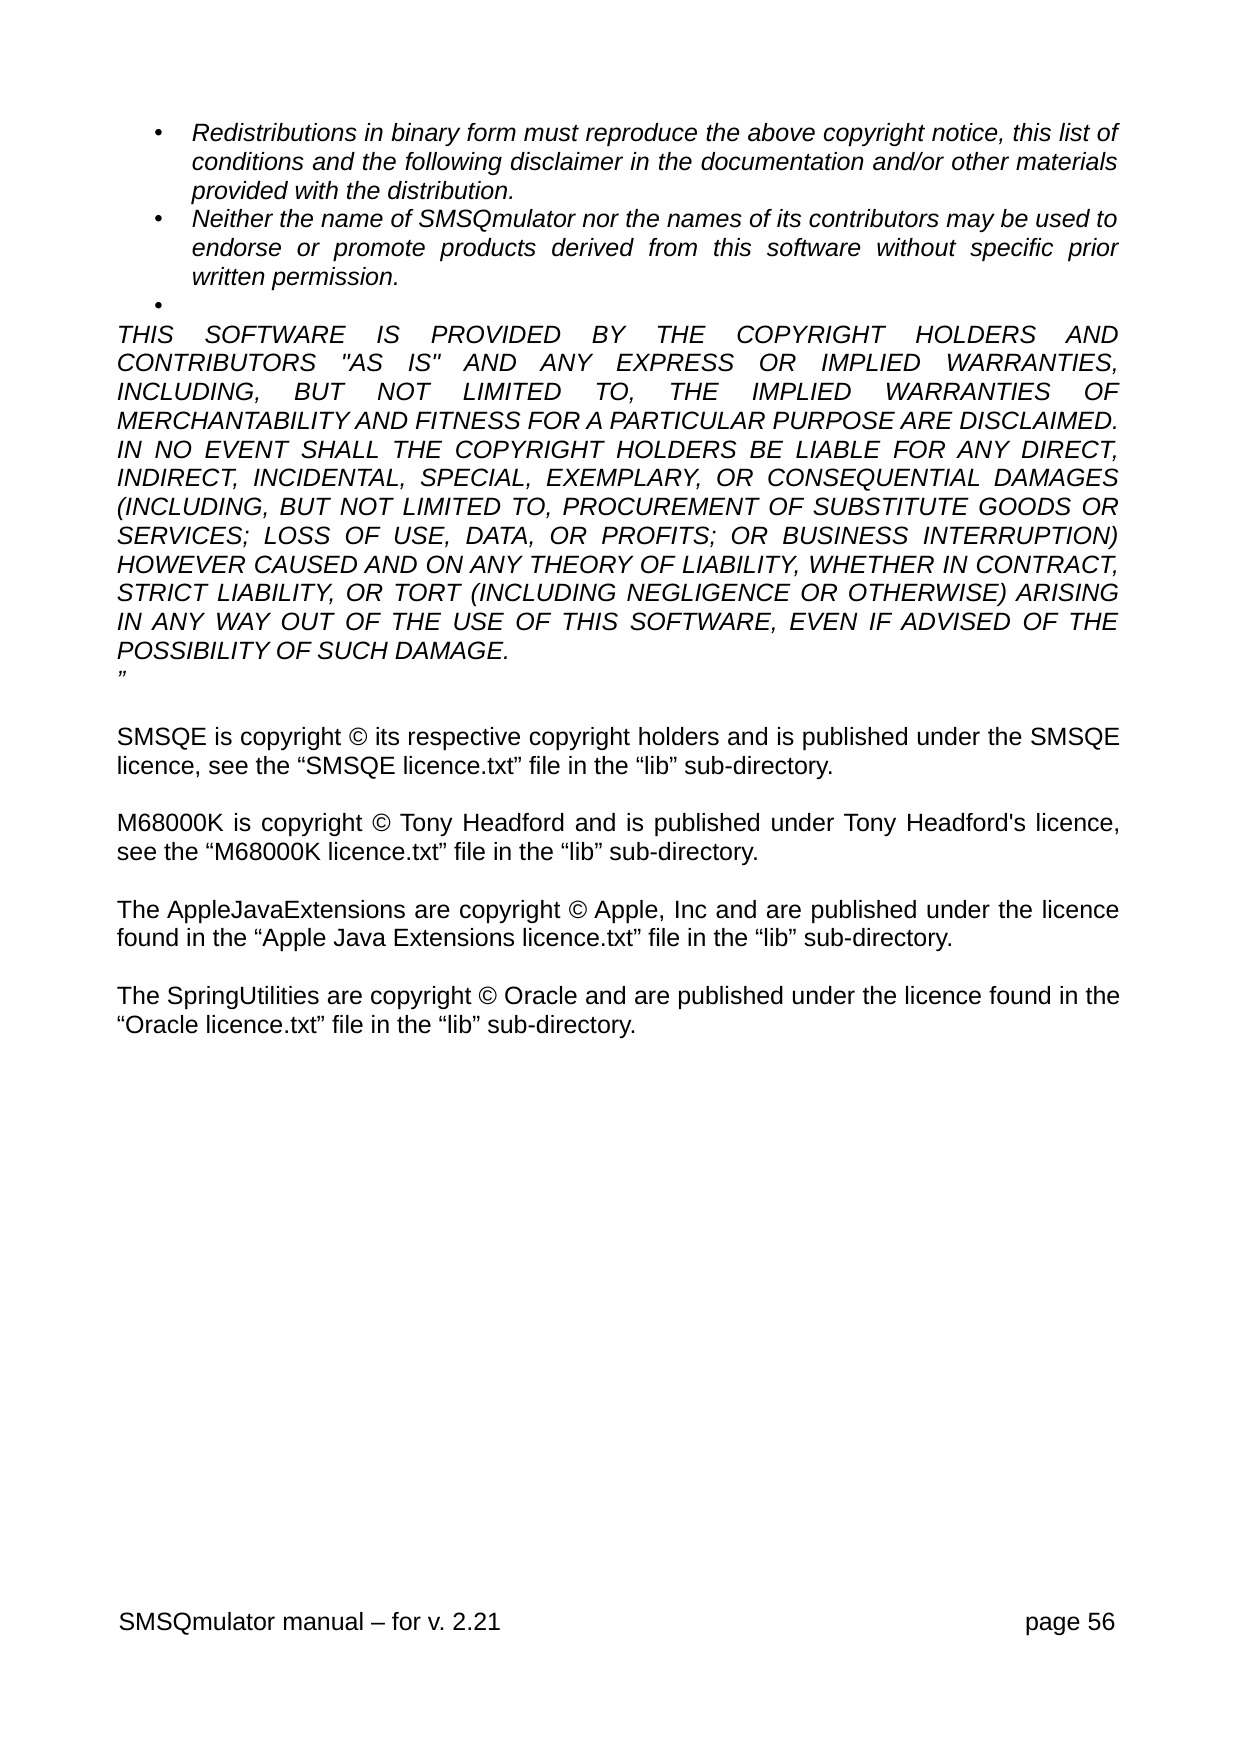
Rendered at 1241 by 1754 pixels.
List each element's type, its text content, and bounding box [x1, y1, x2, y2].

text THIS SOFTWARE IS PROVIDED BY THE COPYRIGHT HOLDERS AND CONTRIBUTORS "AS IS" AND ANY EXPRESS OR IMPLIED WARRANTIES, INCLUDING, BUT NOT LIMITED TO, THE IMPLIED WARRANTIES OF MERCHANTABILITY AND FITNESS FOR A PARTICULAR PURPOSE ARE DISCLAIMED. IN NO EVENT SHALL THE COPYRIGHT HOLDERS BE LIABLE FOR ANY DIRECT, INDIRECT, INCIDENTAL, SPECIAL, EXEMPLARY, OR CONSEQUENTIAL DAMAGES (INCLUDING, BUT NOT LIMITED TO, PROCUREMENT OF SUBSTITUTE GOODS OR SERVICES; LOSS OF USE, DATA, OR PROFITS; OR BUSINESS INTERRUPTION) HOWEVER CAUSED AND ON ANY THEORY OF LIABILITY, WHETHER IN CONTRACT, STRICT LIABILITY, OR TORT (INCLUDING NEGLIGENCE OR OTHERWISE) ARISING IN ANY WAY OUT OF THE USE OF THIS SOFTWARE, EVEN IF ADVISED OF THE POSSIBILITY OF SUCH DAMAGE. [117, 320, 1122, 665]
text The SpringUtilities are copyright © Oracle and are published under the licence found in the “Oracle licence.txt” file in the “lib” sub-directory. [117, 981, 1122, 1038]
list Redistributions in binary form must reproduce the above copyright notice, this list of conditions and the following disclaimer in the documentation and/or other materials provided with the distribution. [154, 118, 1122, 204]
text M68000K is copyright © Tony Headford and is published under Tony Headford's licence, see the “M68000K licence.txt” file in the “lib” sub-directory. [117, 808, 1122, 866]
text ” [117, 665, 1122, 693]
text SMSQE is copyright © its respective copyright holders and is published under the SMSQE licence, see the “SMSQE licence.txt” file in the “lib” sub-directory. [117, 722, 1122, 780]
list Neither the name of SMSQmulator nor the names of its contributors may be used to endorse or promote products derived from this software without specific prior written permission. [154, 204, 1122, 291]
text The AppleJavaExtensions are copyright © Apple, Inc and are published under the licence found in the “Apple Java Extensions licence.txt” file in the “lib” sub-directory. [117, 895, 1122, 952]
